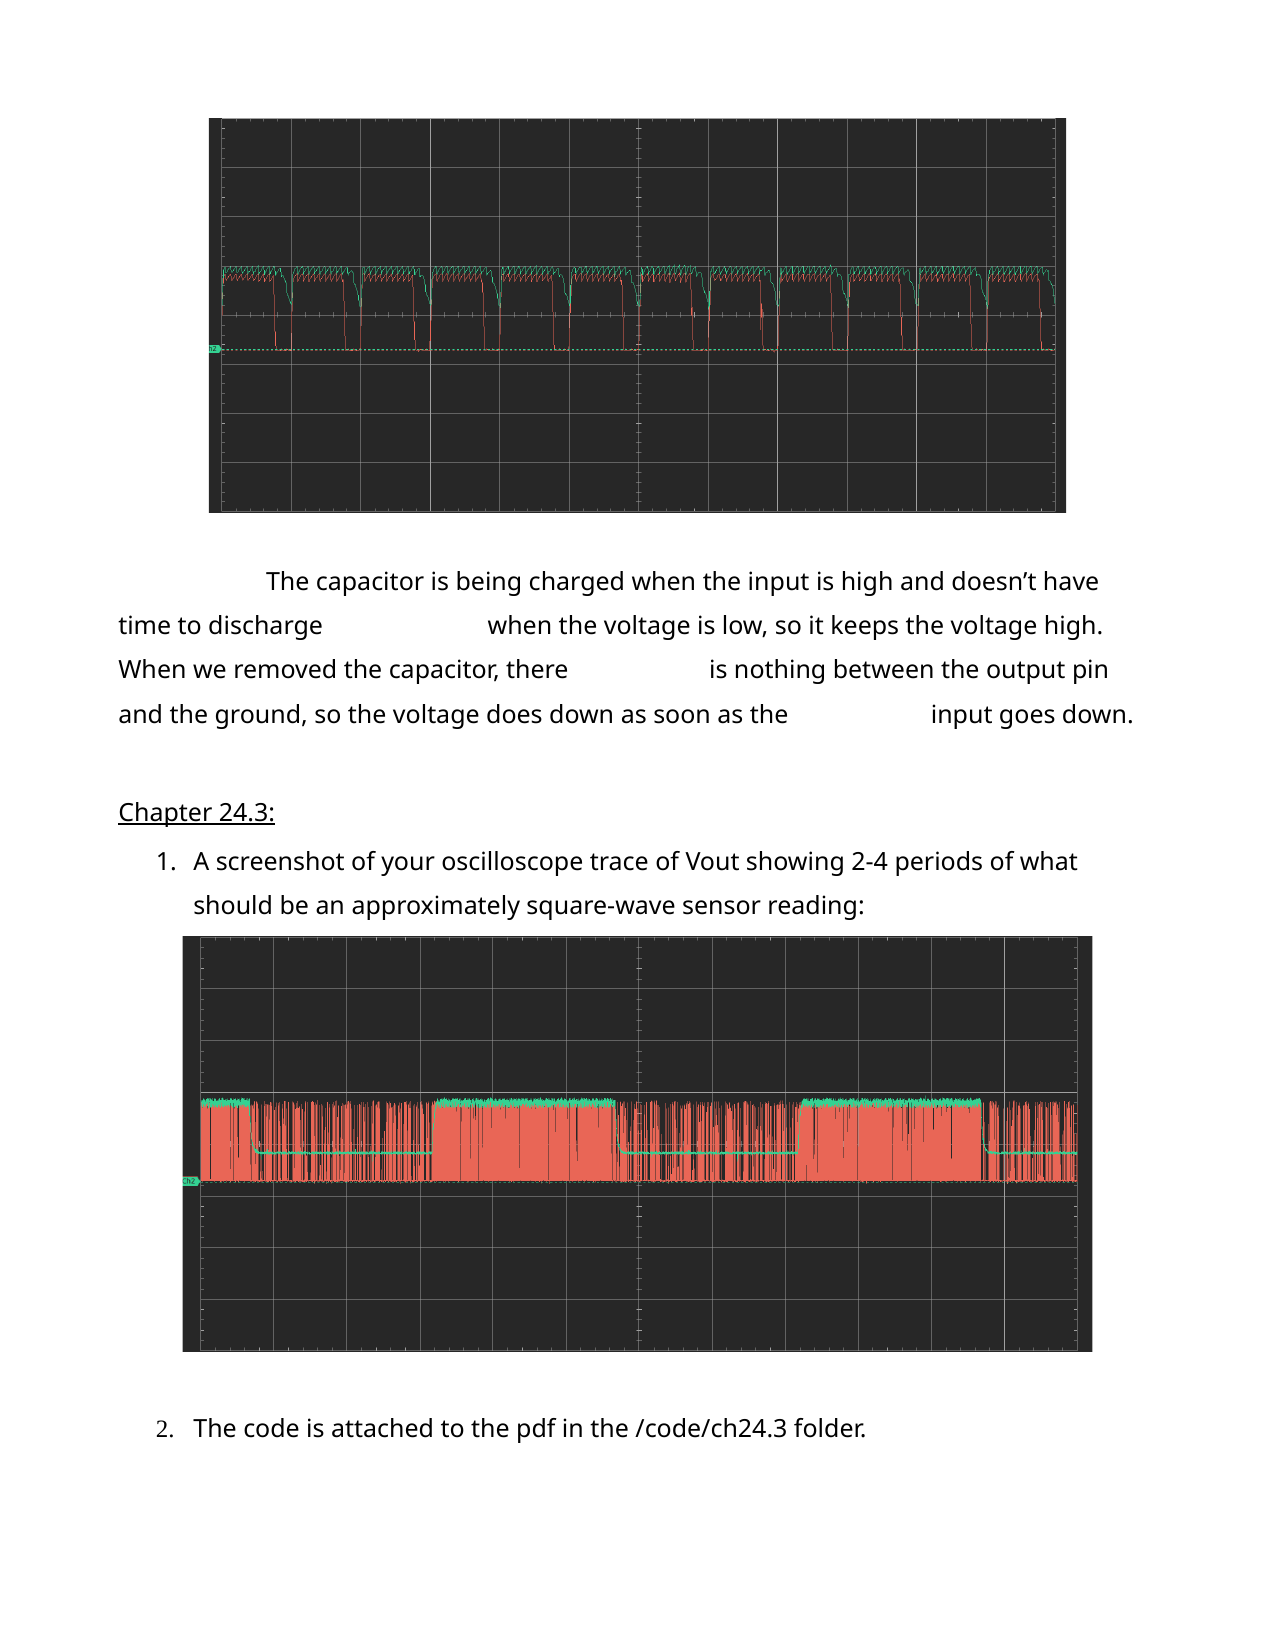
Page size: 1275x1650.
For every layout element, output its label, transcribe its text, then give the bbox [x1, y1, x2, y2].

picture [208, 118, 1067, 513]
list A screenshot of your oscilloscope trace of Vout showing 2-4 periods of what should be an approximately square-wave sensor reading: [156, 843, 1157, 922]
text The capacitor is being charged when the input is high and doesn’t have time to discharge when the voltage is low, so it keeps the voltage high. When we removed the capacitor, there is nothing between the output pin and the ground, so the voltage does down as soon as the input goes down. [118, 563, 1157, 730]
list The code is attached to the pdf in the /code/ch24.3 folder. [156, 1411, 1157, 1445]
text Chapter 24.3: [118, 794, 1157, 828]
picture [182, 936, 1093, 1352]
